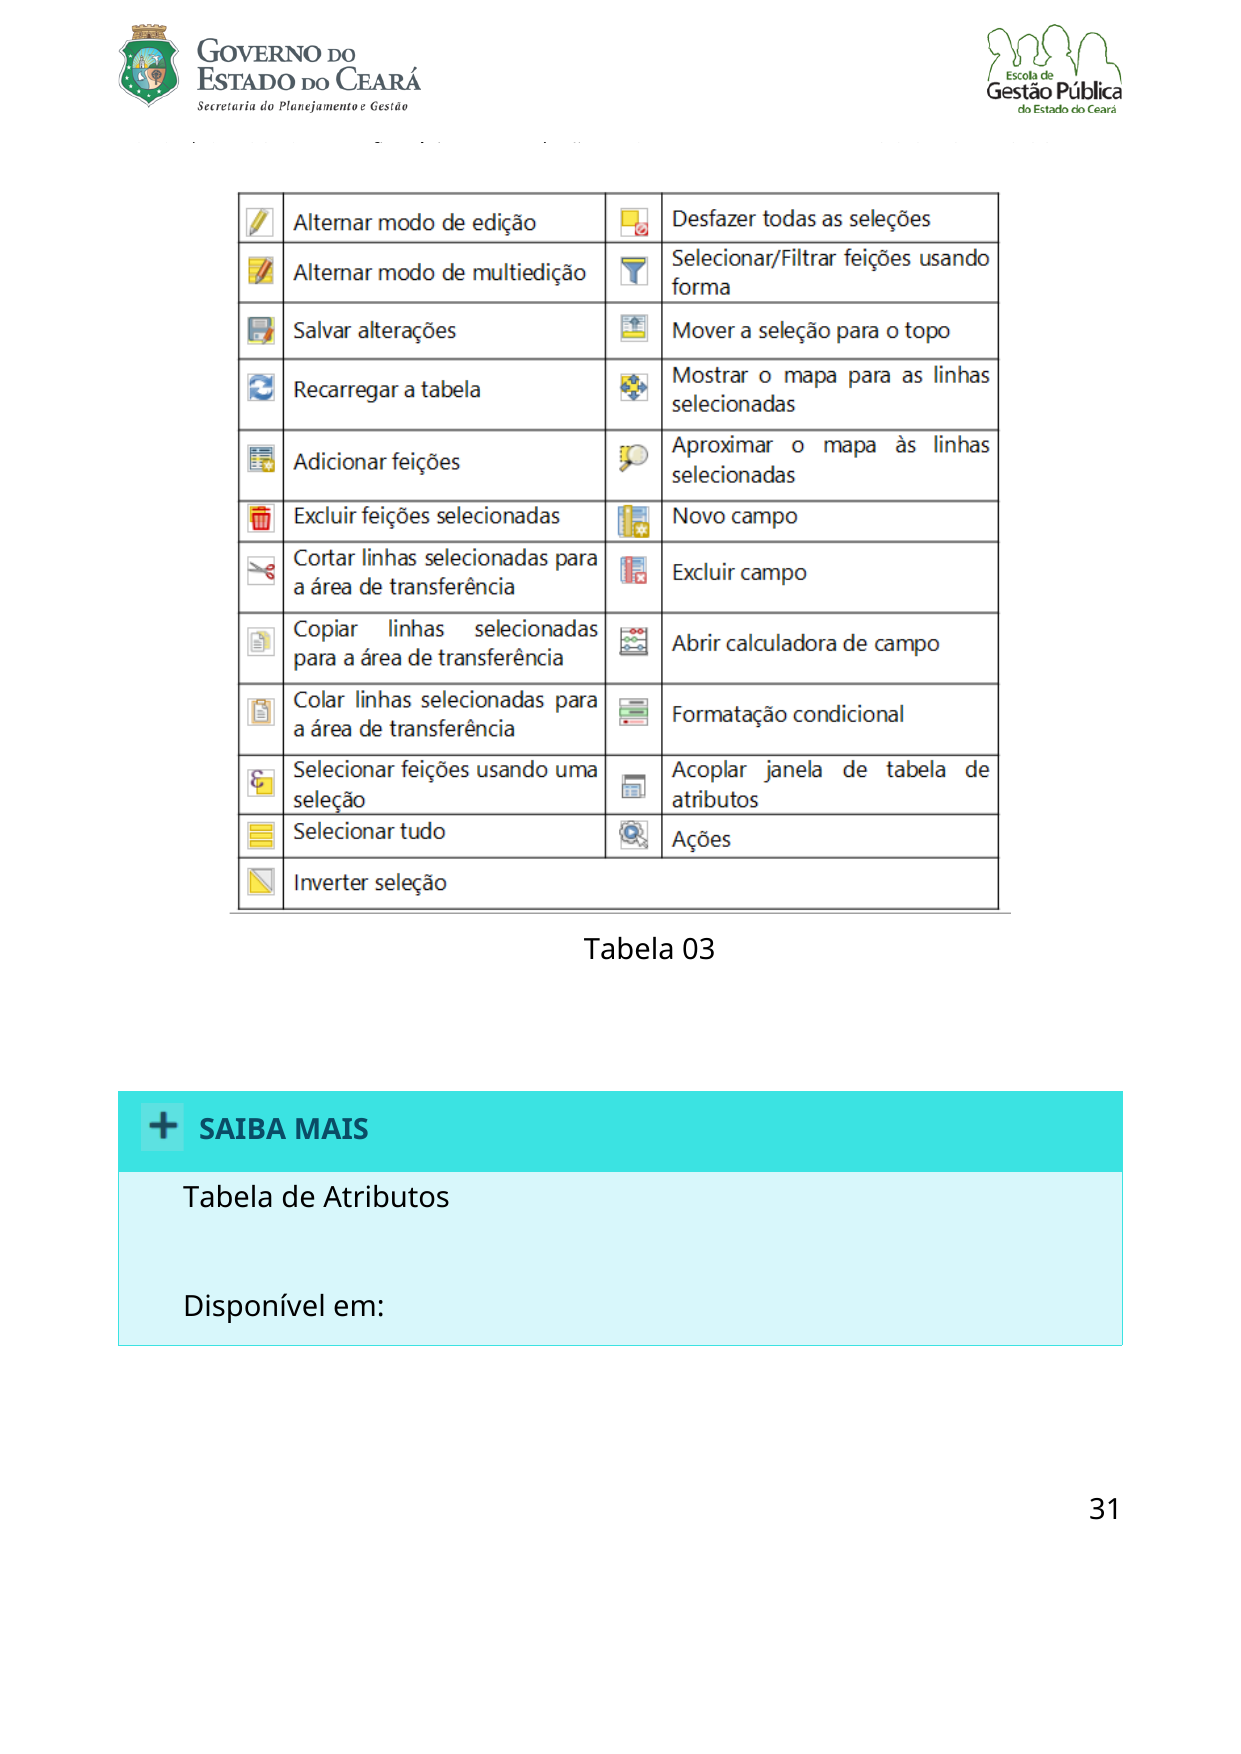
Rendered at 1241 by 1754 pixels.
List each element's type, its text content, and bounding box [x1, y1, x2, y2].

picture [229, 187, 1011, 914]
table_cell Tabela de Atributos Disponível em: [119, 1172, 1122, 1345]
picture [118, 24, 1122, 113]
picture [141, 1103, 184, 1151]
text Tabela 03 [118, 242, 1122, 968]
table_header SAIBA MAIS [119, 1092, 1122, 1171]
